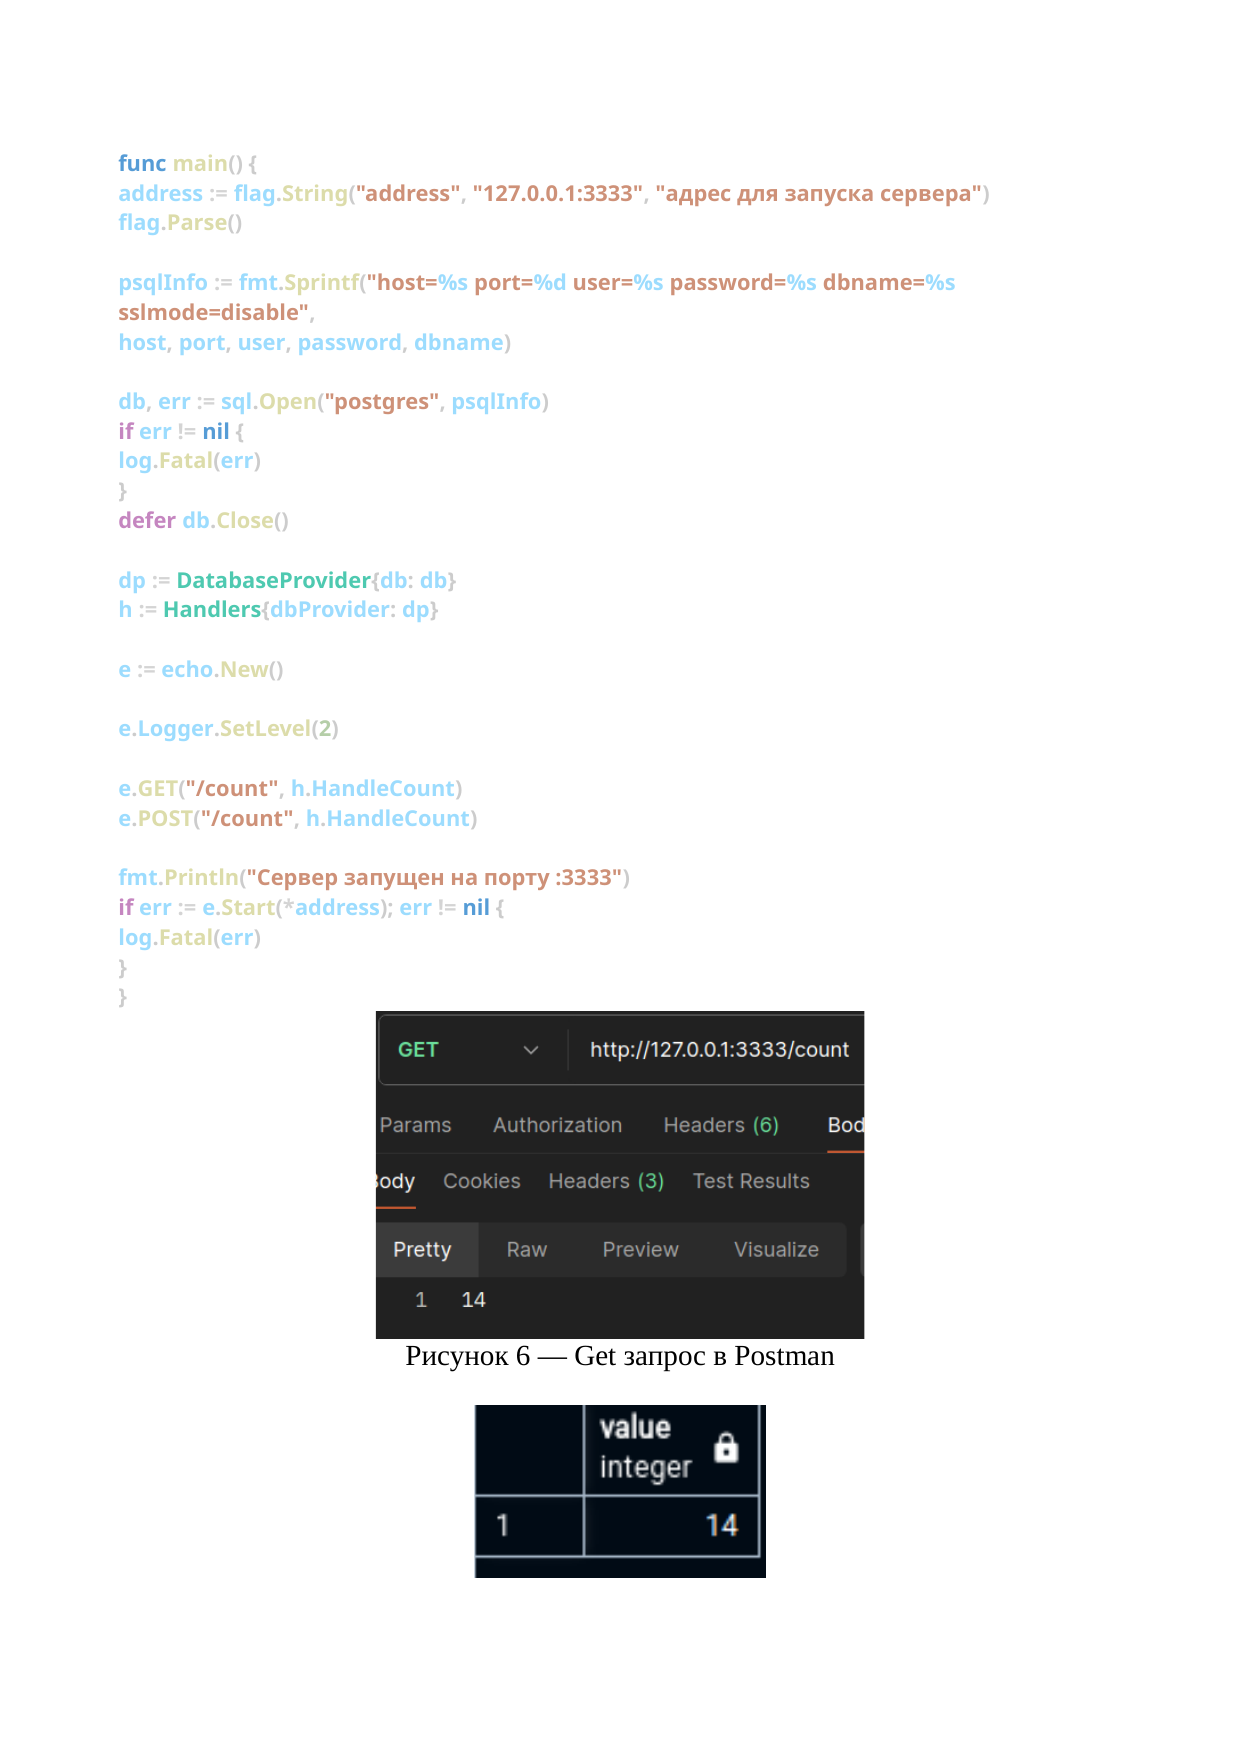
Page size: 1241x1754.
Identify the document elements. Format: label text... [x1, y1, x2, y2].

text } [118, 981, 1122, 1011]
text e.GET("/count", h.HandleCount) [118, 773, 1122, 803]
text e := echo.New() [118, 654, 1122, 684]
text dp := DatabaseProvider{db: db} [118, 564, 1122, 594]
text address := flag.String("address", "127.0.0.1:3333", "адрес для запуска сервера") [118, 178, 1122, 207]
text } [118, 475, 1122, 505]
text db, err := sql.Open("postgres", psqlInfo) [118, 386, 1122, 416]
text } [118, 951, 1122, 981]
text h := Handlers{dbProvider: dp} [118, 594, 1122, 624]
text fmt.Println("Сервер запущен на порту :3333") [118, 862, 1122, 892]
text if err != nil { [118, 416, 1122, 446]
text Рисунок 6 — Get запрос в Postman [118, 1011, 1122, 1372]
text log.Fatal(err) [118, 446, 1122, 475]
text psqlInfo := fmt.Sprintf("host=%s port=%d user=%s password=%s dbname=%s sslmode=disable", [118, 267, 1122, 326]
picture [375, 1011, 865, 1339]
text e.Logger.SetLevel(2) [118, 713, 1122, 743]
text defer db.Close() [118, 505, 1122, 535]
text flag.Parse() [118, 207, 1122, 237]
text log.Fatal(err) [118, 922, 1122, 951]
text func main() { [118, 148, 1122, 178]
text host, port, user, password, dbname) [118, 326, 1122, 356]
picture [474, 1405, 766, 1578]
text e.POST("/count", h.HandleCount) [118, 803, 1122, 832]
text if err := e.Start(*address); err != nil { [118, 892, 1122, 922]
